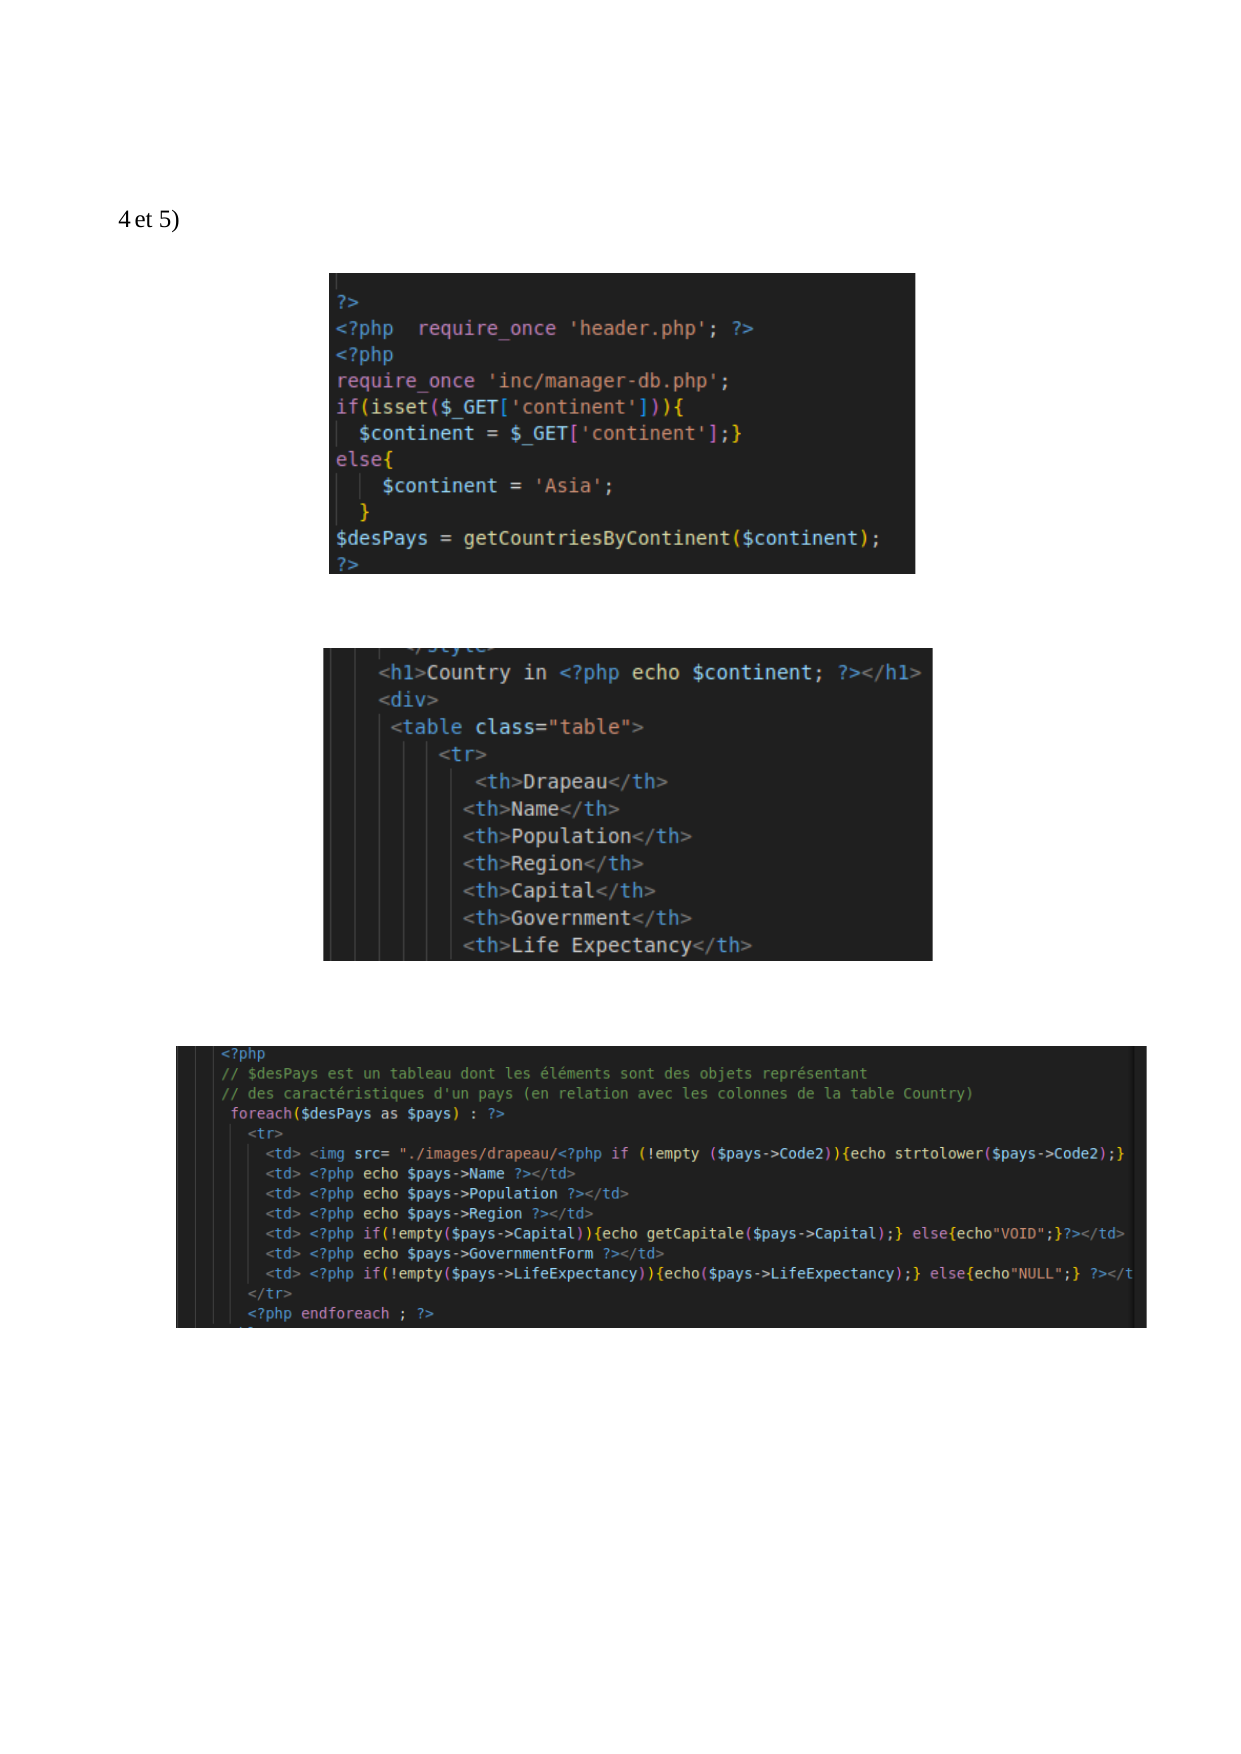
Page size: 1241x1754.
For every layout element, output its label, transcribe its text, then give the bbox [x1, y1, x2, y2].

picture [323, 648, 933, 961]
picture [329, 273, 916, 574]
text 4 et 5) [118, 204, 1122, 233]
picture [176, 1046, 1147, 1328]
